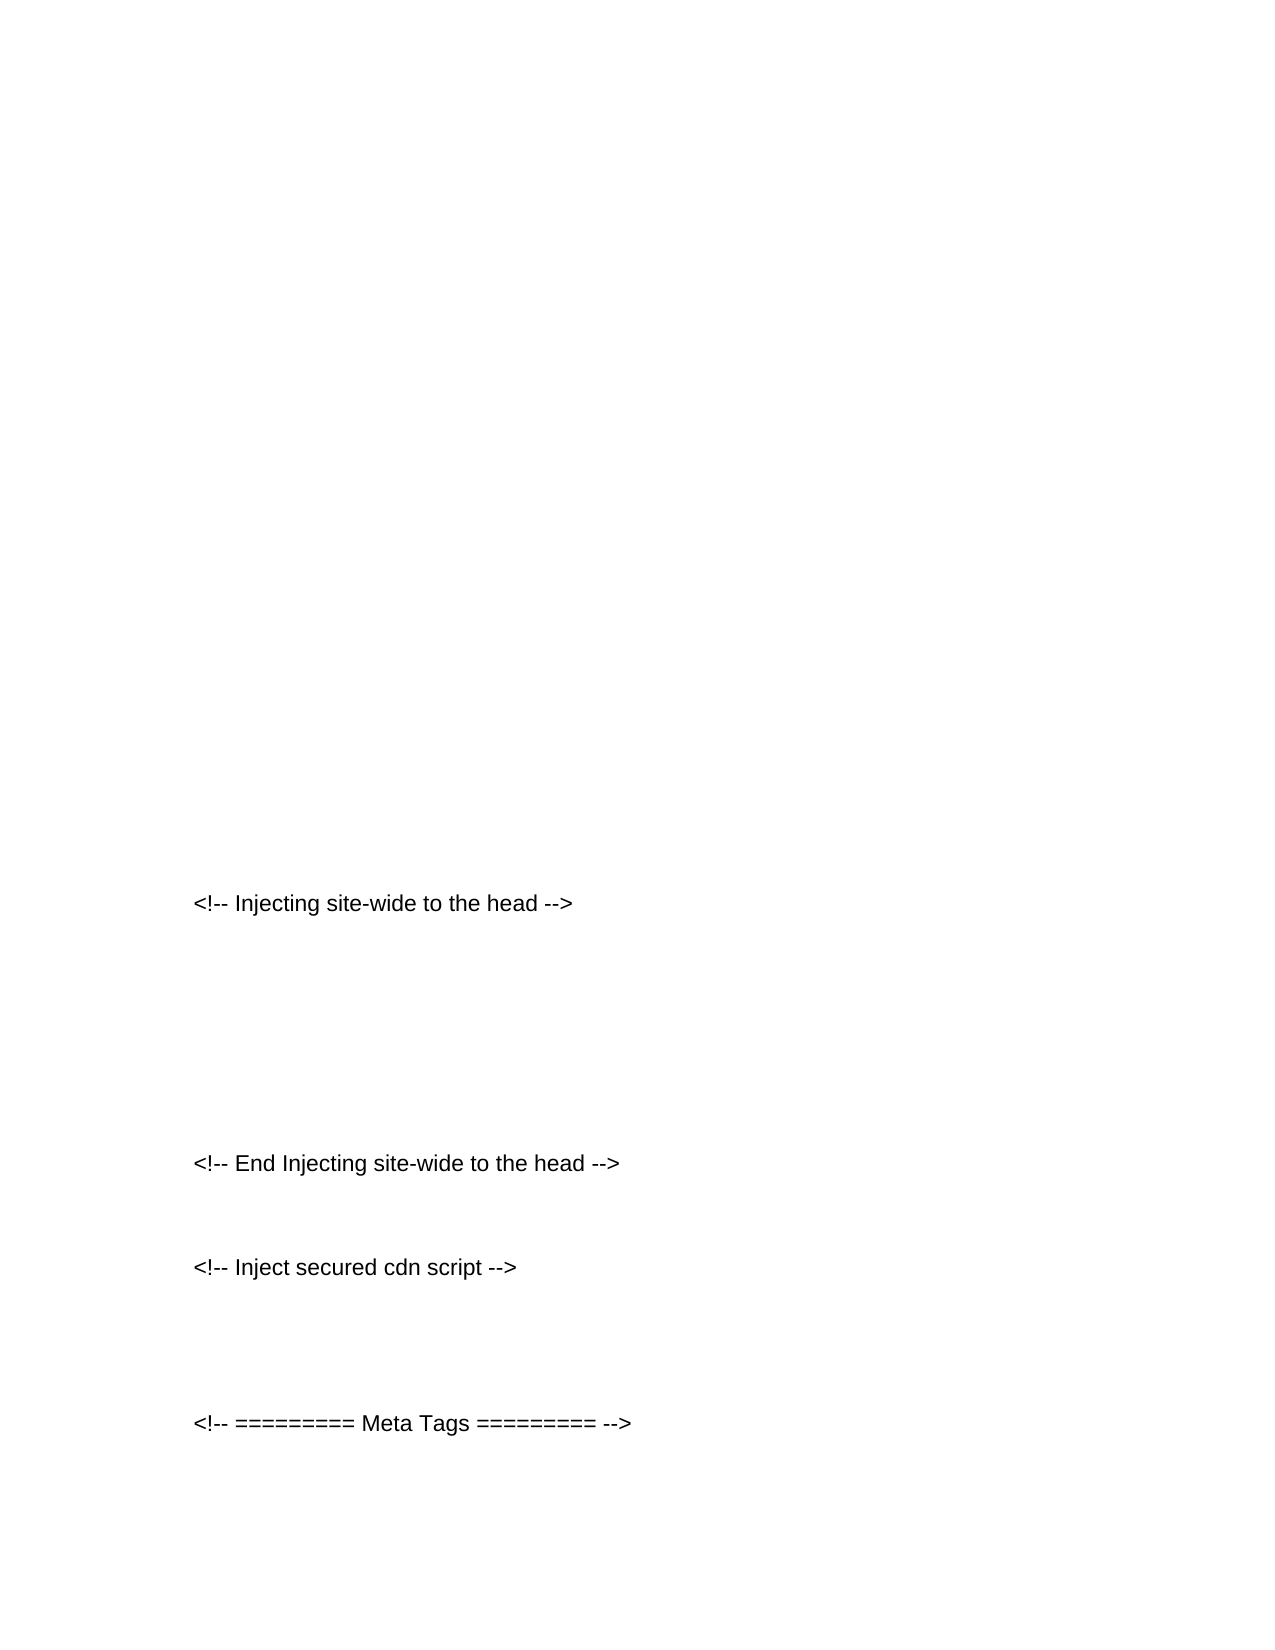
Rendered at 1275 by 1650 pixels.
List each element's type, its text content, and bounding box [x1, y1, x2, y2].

table_cell [150, 931, 183, 983]
table_cell [150, 775, 183, 827]
table_cell [183, 150, 1125, 202]
table_cell [183, 671, 1125, 723]
table_cell [150, 1192, 183, 1244]
table_cell [150, 1348, 183, 1400]
table_cell [183, 1035, 1125, 1087]
table_cell [183, 723, 1125, 775]
table_cell [150, 1244, 183, 1296]
table_cell [183, 463, 1125, 514]
table_cell [183, 775, 1125, 827]
table_cell [183, 358, 1125, 410]
table_cell [150, 567, 183, 619]
table_cell <!-- End Injecting site-wide to the head --> [183, 1140, 1125, 1192]
table_cell <!-- Injecting site-wide to the head --> [183, 879, 1125, 931]
table_cell [150, 619, 183, 671]
table_cell [150, 254, 183, 306]
table_cell [183, 306, 1125, 358]
table_cell [150, 1035, 183, 1087]
table_cell [150, 1088, 183, 1139]
table_cell [150, 463, 183, 514]
table_cell [150, 671, 183, 723]
table_cell [150, 1140, 183, 1192]
table_cell [150, 827, 183, 879]
table_cell [150, 358, 183, 410]
table_cell [183, 619, 1125, 671]
table_cell [150, 879, 183, 931]
table_cell [150, 202, 183, 254]
table_cell [183, 983, 1125, 1035]
table_cell [183, 254, 1125, 306]
table_cell [150, 723, 183, 775]
table_cell <!-- Inject secured cdn script --> [183, 1244, 1125, 1296]
table_cell [183, 567, 1125, 619]
table_cell [183, 1348, 1125, 1400]
table_cell [183, 1088, 1125, 1139]
table_cell [183, 931, 1125, 983]
table_cell [183, 410, 1125, 462]
table_cell [183, 1296, 1125, 1348]
table_cell [183, 515, 1125, 567]
table_cell [183, 827, 1125, 879]
table_cell [183, 1192, 1125, 1244]
table_cell [150, 515, 183, 567]
table_cell [150, 1400, 183, 1452]
table_cell [150, 983, 183, 1035]
table_cell <!-- ========= Meta Tags ========= --> [183, 1400, 1125, 1452]
table_cell [150, 410, 183, 462]
table_cell [150, 1296, 183, 1348]
table_cell [150, 306, 183, 358]
table_cell [150, 150, 183, 202]
table_cell [183, 202, 1125, 254]
